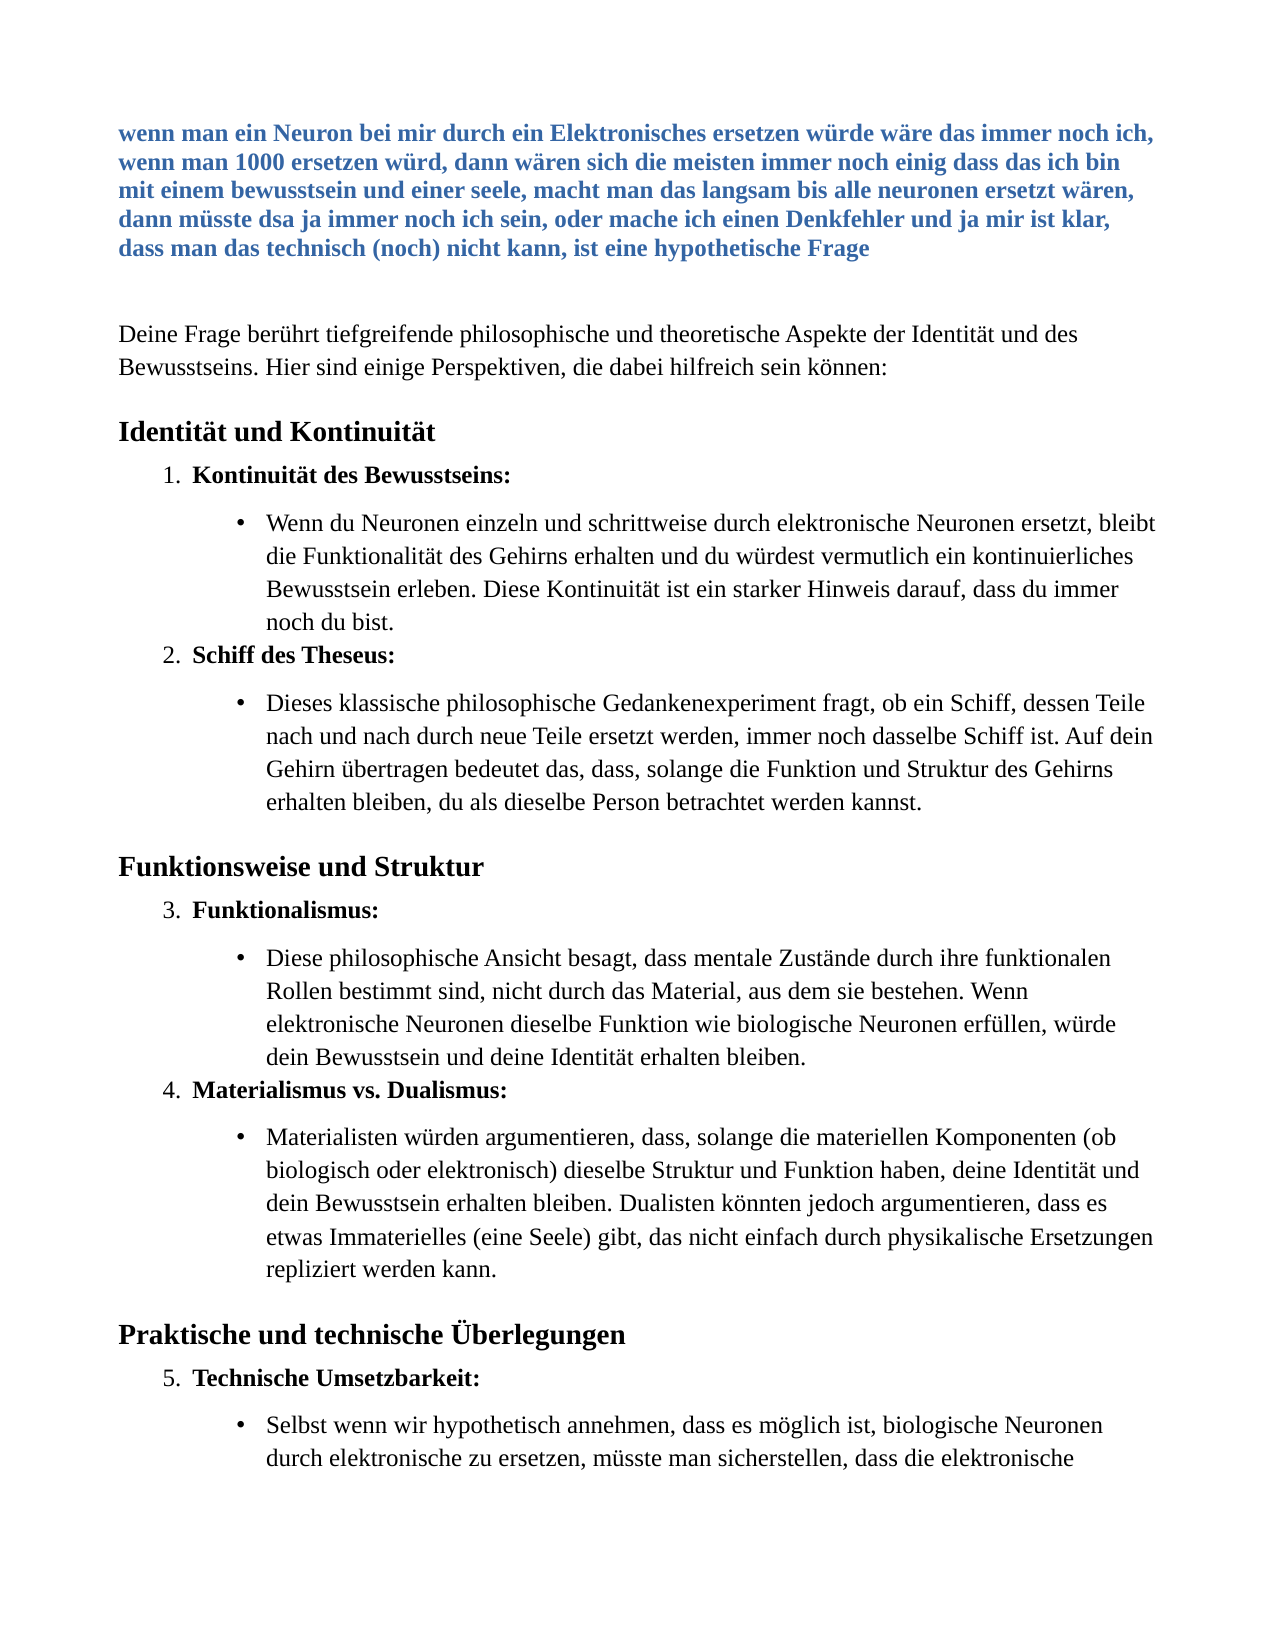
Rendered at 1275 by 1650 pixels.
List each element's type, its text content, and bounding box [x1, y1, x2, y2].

list Technische Umsetzbarkeit: [162, 1363, 1157, 1392]
list Wenn du Neuronen einzeln und schrittweise durch elektronische Neuronen ersetzt, bleibt die Funktionalität des Gehirns erhalten und du würdest vermutlich ein kontinuierliches Bewusstsein erleben. Diese Kontinuität ist ein starker Hinweis darauf, dass du immer noch du bist. [236, 508, 1157, 636]
subtitle Funktionsweise und Struktur [118, 849, 1157, 883]
text wenn man ein Neuron bei mir durch ein Elektronisches ersetzen würde wäre das immer noch ich, wenn man 1000 ersetzen würd, dann wären sich die meisten immer noch einig dass das ich bin mit einem bewusstsein und einer seele, macht man das langsam bis alle neuronen ersetzt wären, dann müsste dsa ja immer noch ich sein, oder mache ich einen Denkfehler und ja mir ist klar, dass man das technisch (noch) nicht kann, ist eine hypothetische Frage [118, 118, 1157, 262]
list Schiff des Theseus: [162, 640, 1157, 669]
list Kontinuität des Bewusstseins: [162, 461, 1157, 489]
list Materialismus vs. Dualismus: [162, 1075, 1157, 1104]
list Dieses klassische philosophische Gedankenexperiment fragt, ob ein Schiff, dessen Teile nach und nach durch neue Teile ersetzt werden, immer noch dasselbe Schiff ist. Auf dein Gehirn übertragen bedeutet das, dass, solange die Funktion und Struktur des Gehirns erhalten bleiben, du als dieselbe Person betrachtet werden kannst. [236, 688, 1157, 816]
subtitle Identität und Kontinuität [118, 414, 1157, 448]
subtitle Praktische und technische Überlegungen [118, 1317, 1157, 1350]
list Diese philosophische Ansicht besagt, dass mentale Zustände durch ihre funktionalen Rollen bestimmt sind, nicht durch das Material, aus dem sie bestehen. Wenn elektronische Neuronen dieselbe Funktion wie biologische Neuronen erfüllen, würde dein Bewusstsein und deine Identität erhalten bleiben. [236, 943, 1157, 1071]
text Deine Frage berührt tiefgreifende philosophische und theoretische Aspekte der Identität und des Bewusstseins. Hier sind einige Perspektiven, die dabei hilfreich sein können: [118, 319, 1157, 381]
list Selbst wenn wir hypothetisch annehmen, dass es möglich ist, biologische Neuronen durch elektronische zu ersetzen, müsste man sicherstellen, dass die elektronische [236, 1410, 1157, 1472]
list Materialisten würden argumentieren, dass, solange die materiellen Komponenten (ob biologisch oder elektronisch) dieselbe Struktur und Funktion haben, deine Identität und dein Bewusstsein erhalten bleiben. Dualisten könnten jedoch argumentieren, dass es etwas Immaterielles (eine Seele) gibt, das nicht einfach durch physikalische Ersetzungen repliziert werden kann. [236, 1122, 1157, 1283]
list Funktionalismus: [162, 895, 1157, 924]
